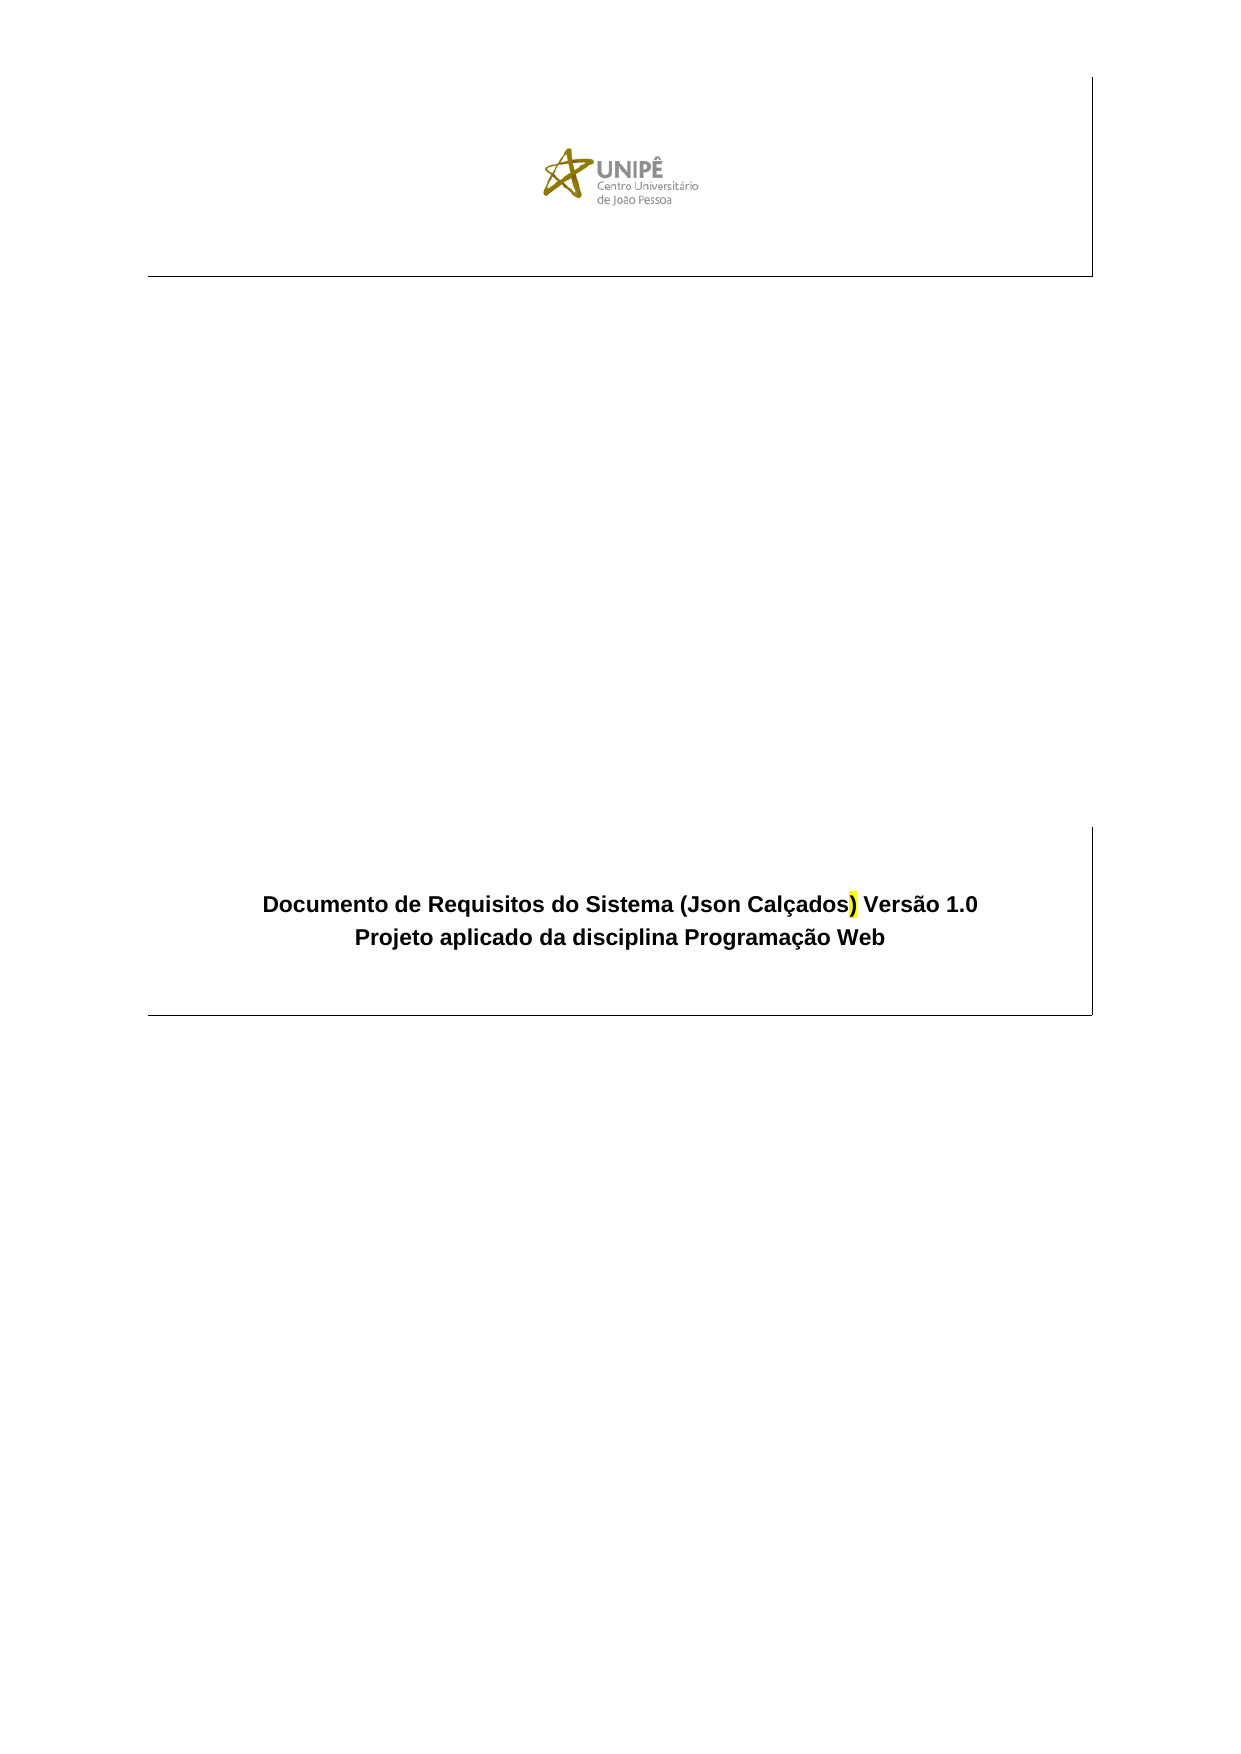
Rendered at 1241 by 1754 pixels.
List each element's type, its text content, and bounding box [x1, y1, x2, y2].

text Documento de Requisitos do Sistema (Json Calçados) Versão 1.0 [148, 827, 1092, 859]
text Projeto aplicado da disciplina Programação Web [148, 859, 1092, 1015]
